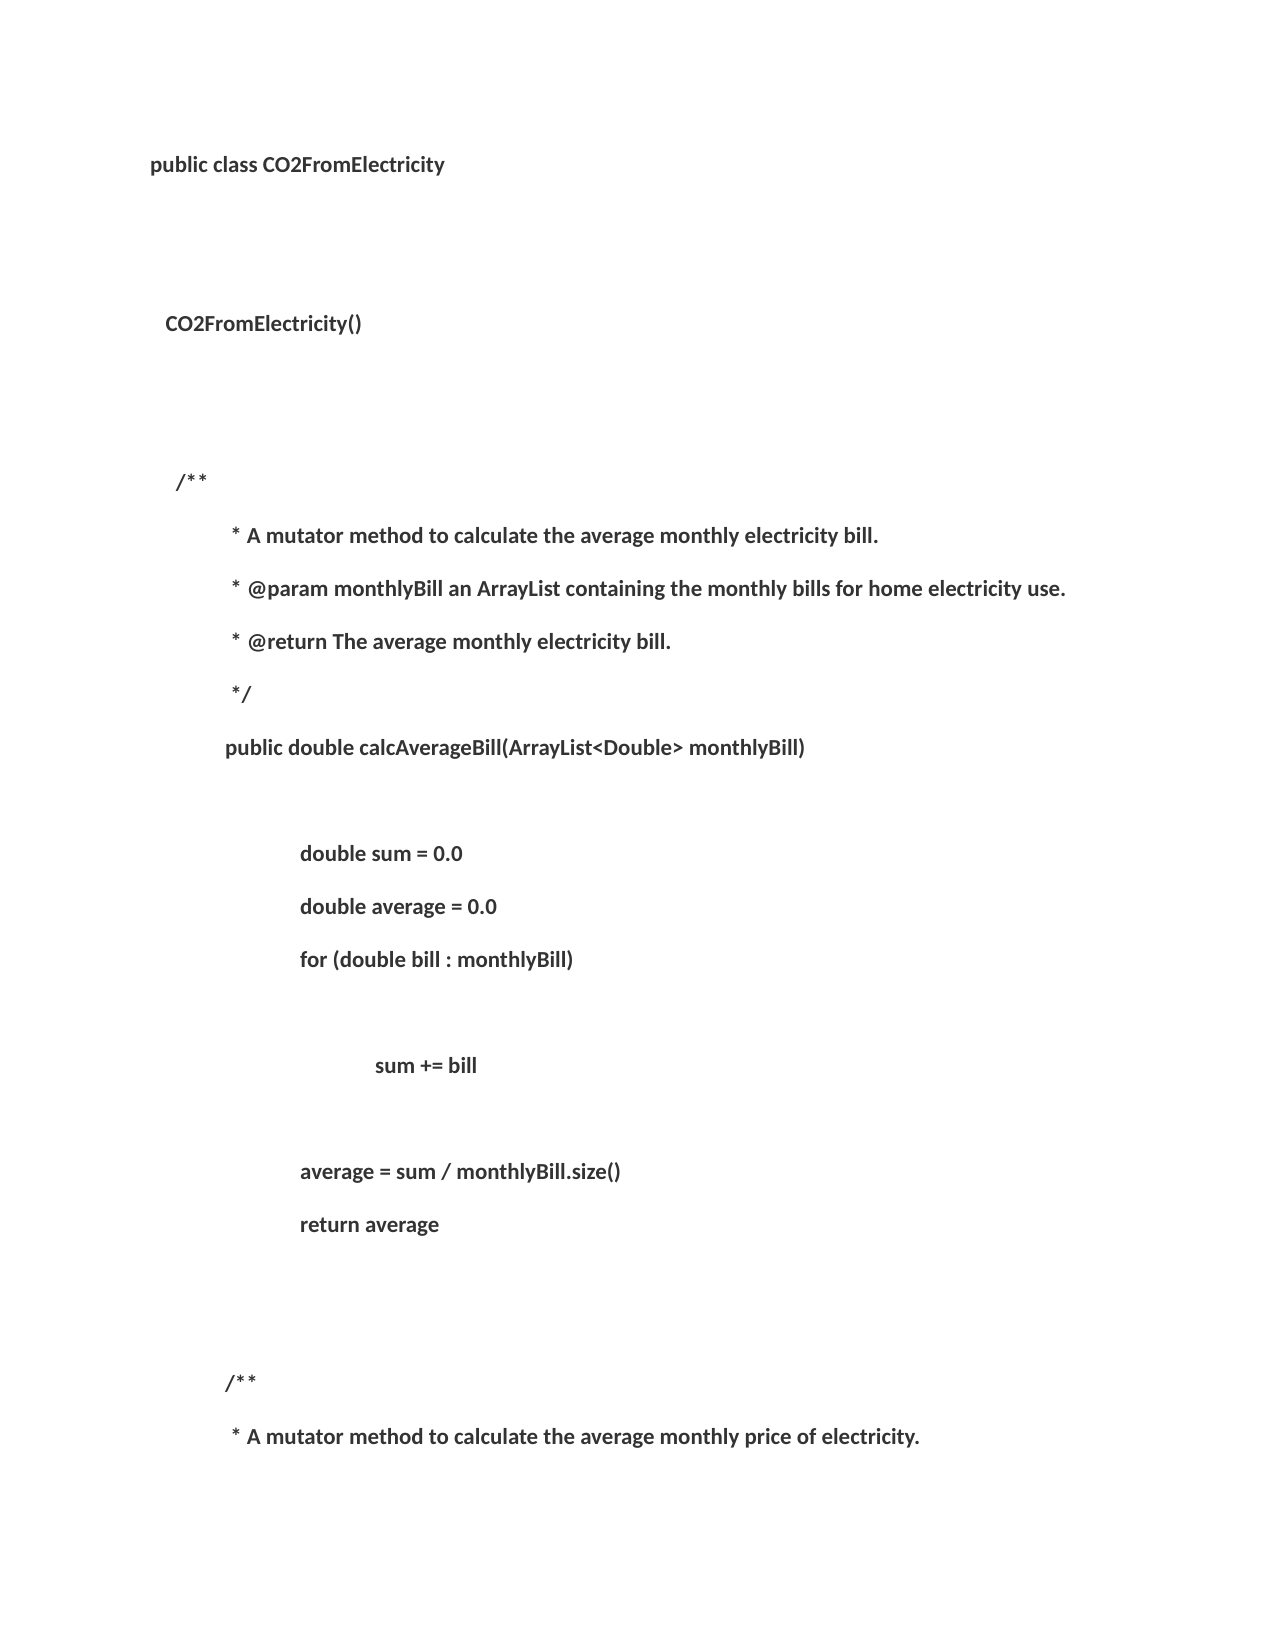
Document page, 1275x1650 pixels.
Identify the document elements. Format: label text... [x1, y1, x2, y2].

text * @param monthlyBill an ArrayList containing the monthly bills for home electricity use. [150, 574, 1125, 602]
text CO2FromElectricity() [150, 309, 1125, 337]
text * @return The average monthly electricity bill. [150, 627, 1125, 655]
text public double calcAverageBill(ArrayList<Double> monthlyBill) [150, 733, 1125, 761]
text double sum = 0.0 [150, 839, 1125, 867]
text * A mutator method to calculate the average monthly electricity bill. [150, 521, 1125, 549]
text return average [150, 1210, 1125, 1238]
text average = sum / monthlyBill.size() [150, 1157, 1125, 1185]
text /** [150, 468, 1125, 496]
text double average = 0.0 [150, 892, 1125, 920]
text */ [150, 680, 1125, 708]
text public class CO2FromElectricity [150, 150, 1125, 178]
text sum += bill [150, 1051, 1125, 1079]
text /** [150, 1369, 1125, 1397]
text for (double bill : monthlyBill) [150, 945, 1125, 973]
text * A mutator method to calculate the average monthly price of electricity. [150, 1422, 1125, 1451]
